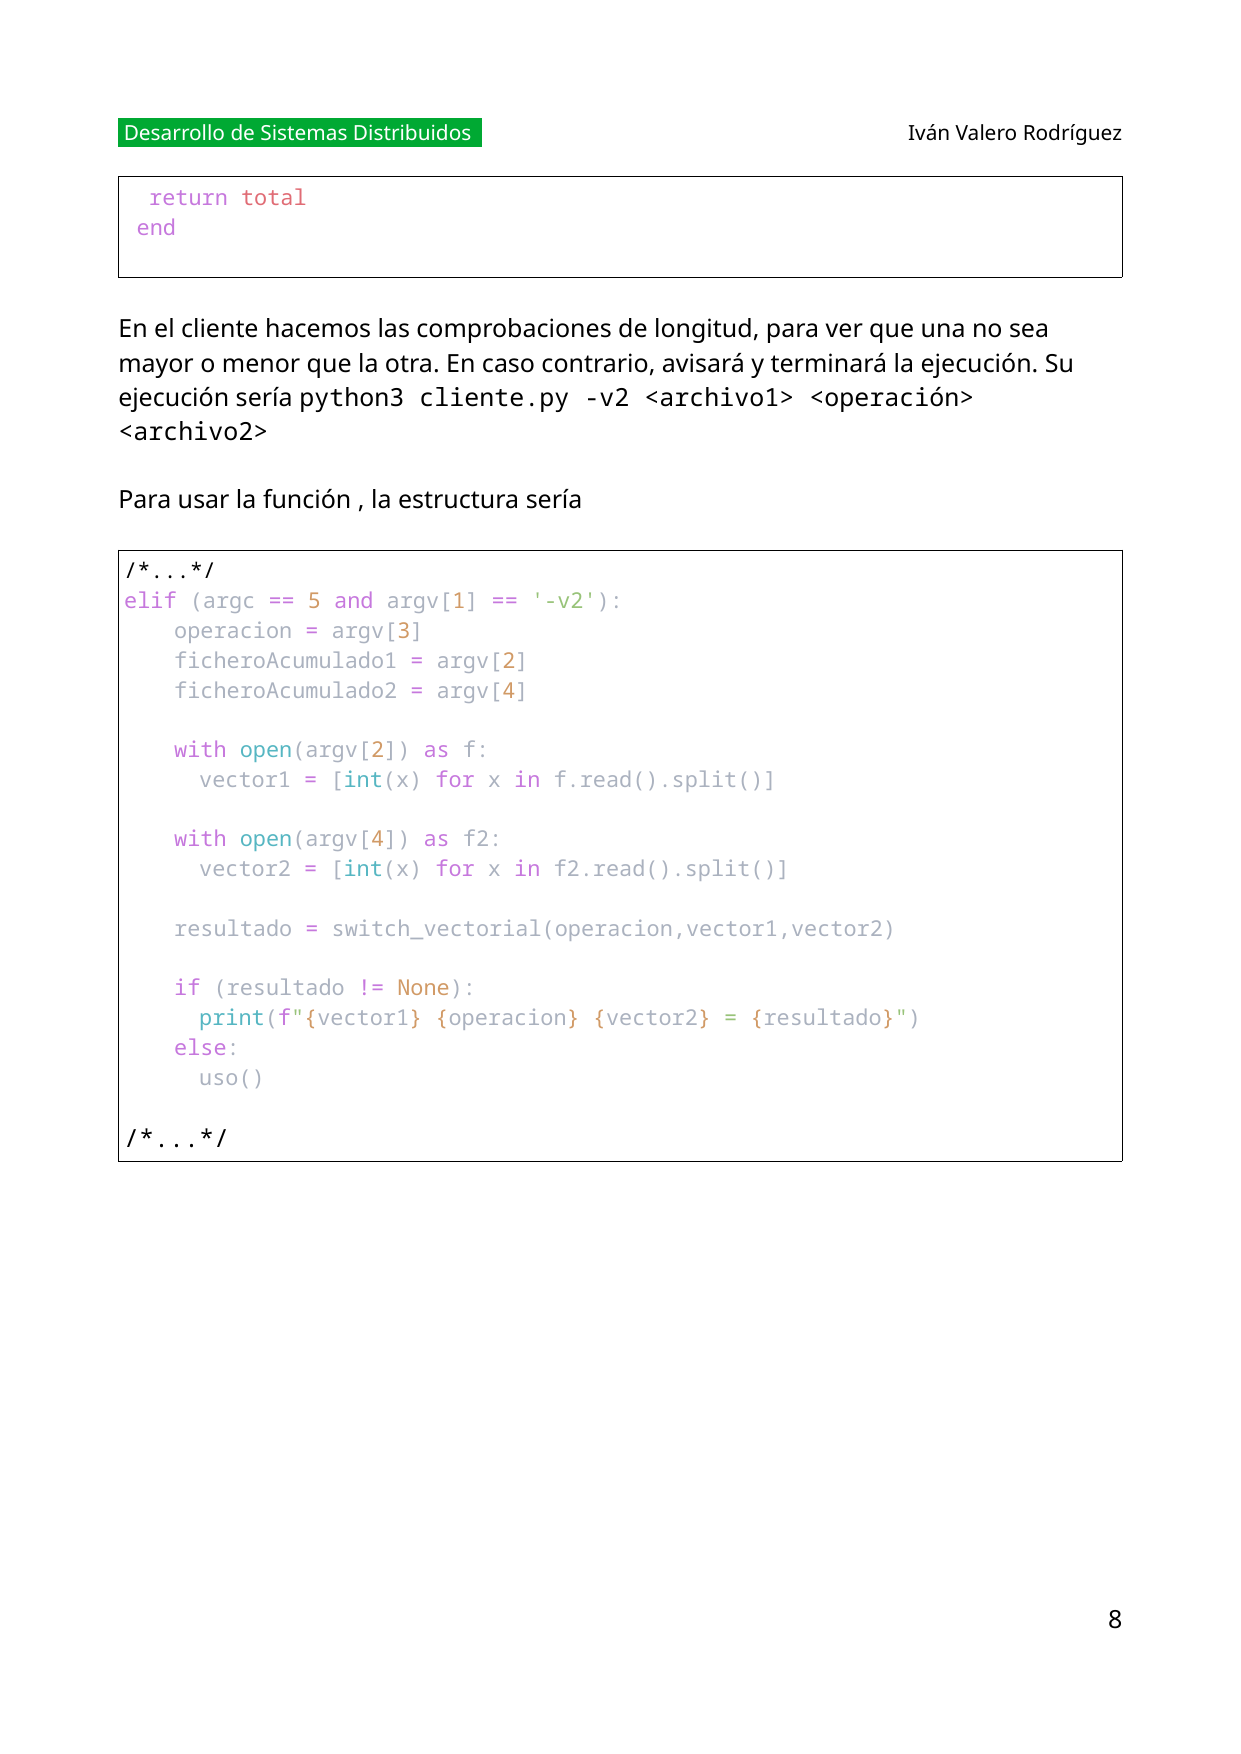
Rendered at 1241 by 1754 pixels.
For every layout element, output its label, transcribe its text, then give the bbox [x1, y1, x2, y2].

table_header /*...*/ elif (argc == 5 and argv[1] == '-v2'): operacion = argv[3] ficheroAcumulado1 = argv[2] ficheroAcumulado2 = argv[4] with open(argv[2]) as f: vector1 = [int(x) for x in f.read().split()] with open(argv[4]) as f2: vector2 = [int(x) for x in f2.read().split()] resultado = switch_vectorial(operacion,vector1,vector2) if (resultado != None): print(f"{vector1} {operacion} {vector2} = {resultado}") else: uso() /*...*/ [119, 551, 1122, 1161]
table_header return total end [119, 177, 1122, 277]
text Para usar la función , la estructura sería [118, 481, 1122, 516]
text En el cliente hacemos las comprobaciones de longitud, para ver que una no sea mayor o menor que la otra. En caso contrario, avisará y terminará la ejecución. Su ejecución sería python3 cliente.py -v2 <archivo1> <operación> <archivo2> [118, 311, 1122, 447]
